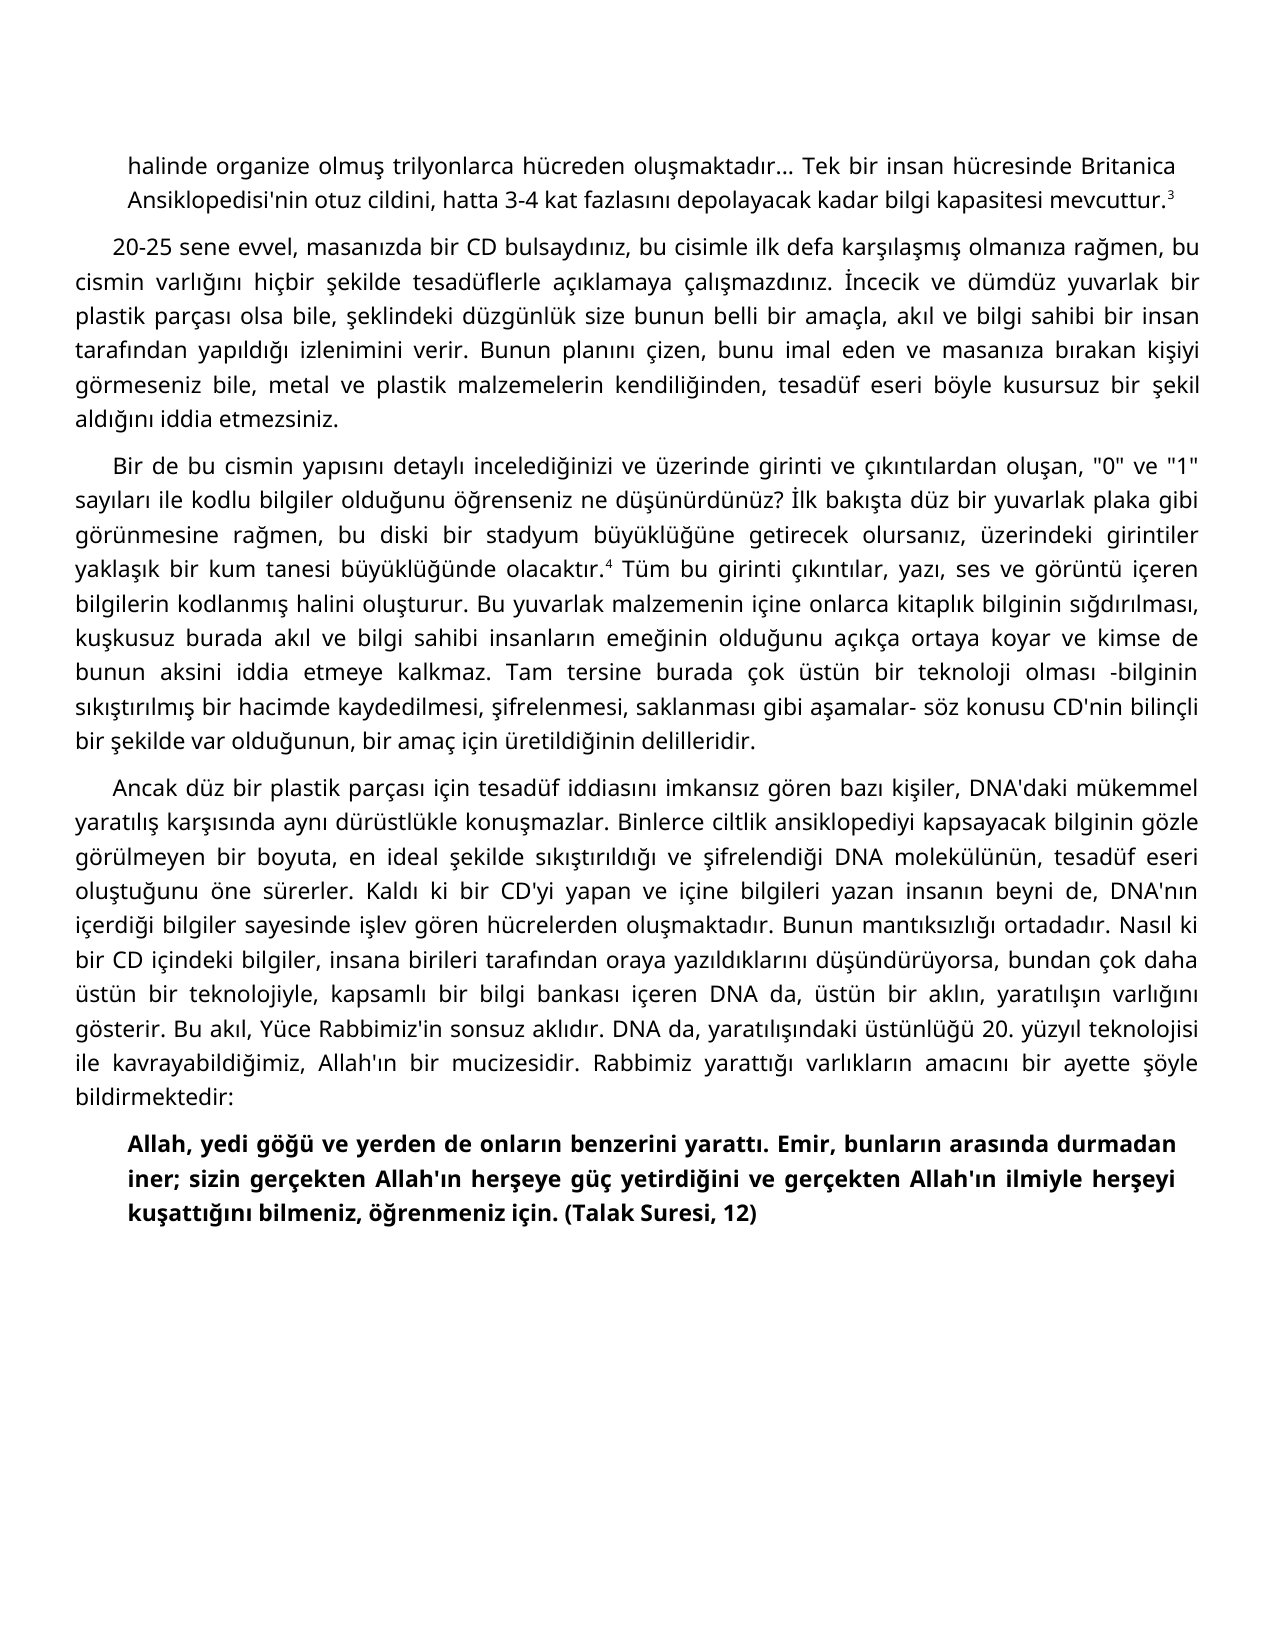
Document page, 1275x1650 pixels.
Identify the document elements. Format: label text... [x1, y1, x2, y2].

text 20-25 sene evvel, masanızda bir CD bulsaydınız, bu cisimle ilk defa karşılaşmış olmanıza rağmen, bu cismin varlığını hiçbir şekilde tesadüflerle açıklamaya çalışmazdınız. İncecik ve dümdüz yuvarlak bir plastik parçası olsa bile, şeklindeki düzgünlük size bunun belli bir amaçla, akıl ve bilgi sahibi bir insan tarafından yapıldığı izlenimini verir. Bunun planını çizen, bunu imal eden ve masanıza bırakan kişiyi görmeseniz bile, metal ve plastik malzemelerin kendiliğinden, tesadüf eseri böyle kusursuz bir şekil aldığını iddia etmezsiniz. [75, 231, 1200, 434]
text Bir de bu cismin yapısını detaylı incelediğinizi ve üzerinde girinti ve çıkıntılardan oluşan, "0" ve "1" sayıları ile kodlu bilgiler olduğunu öğrenseniz ne düşünürdünüz? İlk bakışta düz bir yuvarlak plaka gibi görünmesine rağmen, bu diski bir stadyum büyüklüğüne getirecek olursanız, üzerindeki girintiler yaklaşık bir kum tanesi büyüklüğünde olacaktır.4 Tüm bu girinti çıkıntılar, yazı, ses ve görüntü içeren bilgilerin kodlanmış halini oluşturur. Bu yuvarlak malzemenin içine onlarca kitaplık bilginin sığdırılması, kuşkusuz burada akıl ve bilgi sahibi insanların emeğinin olduğunu açıkça ortaya koyar ve kimse de bunun aksini iddia etmeye kalkmaz. Tam tersine burada çok üstün bir teknoloji olması -bilginin sıkıştırılmış bir hacimde kaydedilmesi, şifrelenmesi, saklanması gibi aşamalar- söz konusu CD'nin bilinçli bir şekilde var olduğunun, bir amaç için üretildiğinin delilleridir. [75, 450, 1200, 756]
text Ancak düz bir plastik parçası için tesadüf iddiasını imkansız gören bazı kişiler, DNA'daki mükemmel yaratılış karşısında aynı dürüstlükle konuşmazlar. Binlerce ciltlik ansiklopediyi kapsayacak bilginin gözle görülmeyen bir boyuta, en ideal şekilde sıkıştırıldığı ve şifrelendiği DNA molekülünün, tesadüf eseri oluştuğunu öne sürerler. Kaldı ki bir CD'yi yapan ve içine bilgileri yazan insanın beyni de, DNA'nın içerdiği bilgiler sayesinde işlev gören hücrelerden oluşmaktadır. Bunun mantıksızlığı ortadadır. Nasıl ki bir CD içindeki bilgiler, insana birileri tarafından oraya yazıldıklarını düşündürüyorsa, bundan çok daha üstün bir teknolojiyle, kapsamlı bir bilgi bankası içeren DNA da, üstün bir aklın, yaratılışın varlığını gösterir. Bu akıl, Yüce Rabbimiz'in sonsuz aklıdır. DNA da, yaratılışındaki üstünlüğü 20. yüzyıl teknolojisi ile kavrayabildiğimiz, Allah'ın bir mucizesidir. Rabbimiz yarattığı varlıkların amacını bir ayette şöyle bildirmektedir: [75, 772, 1200, 1112]
text halinde organize olmuş trilyonlarca hücreden oluşmaktadır... Tek bir insan hücresinde Britanica Ansiklopedisi'nin otuz cildini, hatta 3-4 kat fazlasını depolayacak kadar bilgi kapasitesi mevcuttur.3 [127, 150, 1177, 216]
text Allah, yedi göğü ve yerden de onların benzerini yarattı. Emir, bunların arasında durmadan iner; sizin gerçekten Allah'ın herşeye güç yetirdiğini ve gerçekten Allah'ın ilmiyle herşeyi kuşattığını bilmeniz, öğrenmeniz için. (Talak Suresi, 12) [127, 1128, 1177, 1228]
